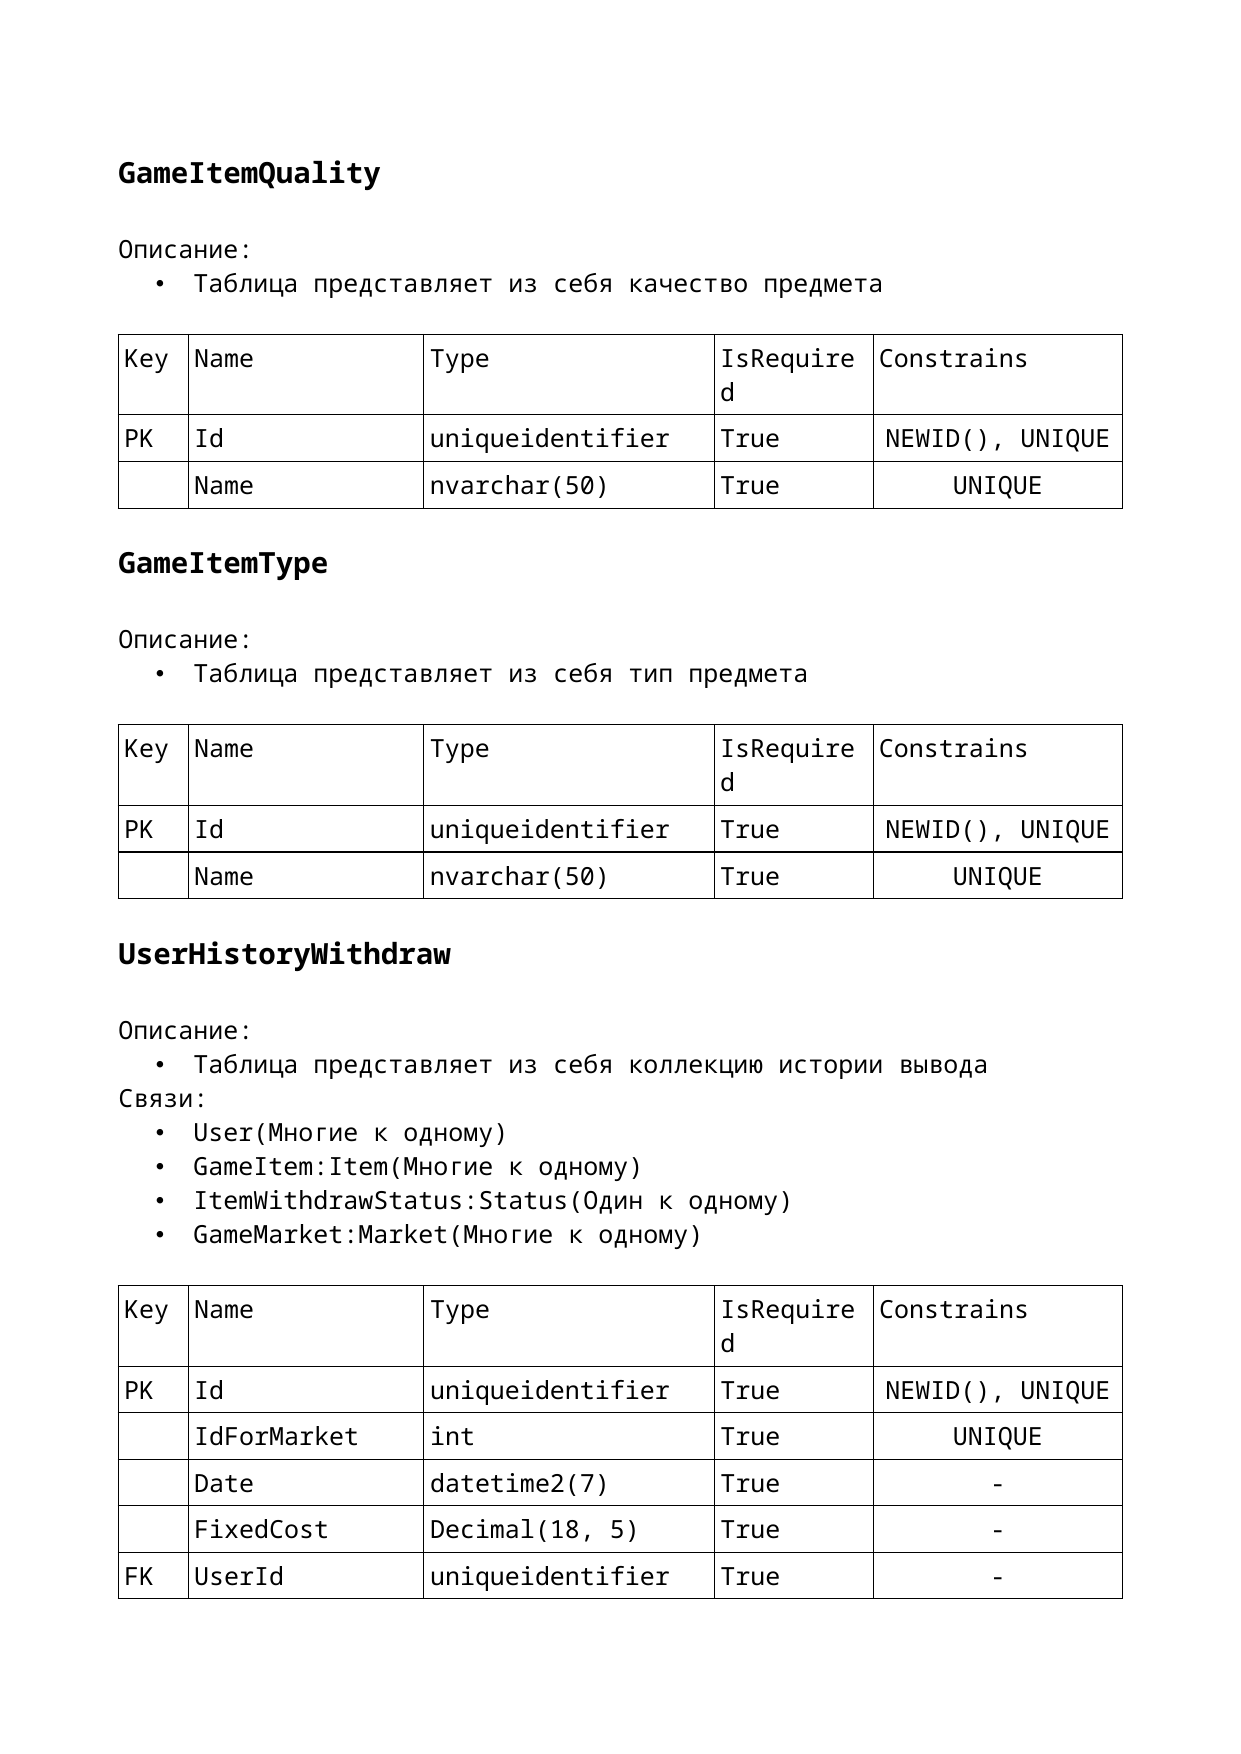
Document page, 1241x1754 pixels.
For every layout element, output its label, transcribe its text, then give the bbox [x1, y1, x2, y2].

table_header Name [189, 335, 423, 414]
table_header Constrains [874, 335, 1122, 414]
table_cell True [715, 853, 873, 898]
table_cell [119, 1506, 188, 1552]
table_cell nvarchar(50) [424, 853, 714, 898]
list GameMarket:Market(Многие к одному) [156, 1217, 1122, 1251]
table_cell [119, 462, 188, 507]
table_cell UserId [189, 1553, 423, 1598]
table_cell uniqueidentifier [424, 1553, 714, 1598]
list User(Многие к одному) [156, 1114, 1122, 1149]
table_cell UNIQUE [874, 1413, 1122, 1459]
table_cell uniqueidentifier [424, 806, 714, 851]
table_cell UNIQUE [874, 853, 1122, 898]
table_cell True [715, 1367, 873, 1412]
table_header IsRequired [715, 725, 873, 805]
table_cell FixedCost [189, 1506, 423, 1552]
table_cell [119, 853, 188, 898]
text GameItemQuality [118, 152, 1122, 192]
table_header Key [119, 335, 188, 414]
table_header Type [424, 1286, 714, 1366]
table_cell [119, 1460, 188, 1505]
table_header Constrains [874, 725, 1122, 805]
table_cell Name [189, 462, 423, 507]
table_cell Date [189, 1460, 423, 1505]
text Описание: [118, 622, 1122, 656]
table_cell PK [119, 415, 188, 461]
table_cell True [715, 1460, 873, 1505]
text Описание: [118, 1012, 1122, 1046]
table_header IsRequired [715, 335, 873, 414]
table_cell NEWID(), UNIQUE [874, 415, 1122, 461]
table_cell True [715, 462, 873, 507]
table_header Constrains [874, 1286, 1122, 1366]
table_cell PK [119, 806, 188, 851]
table_cell int [424, 1413, 714, 1459]
list Таблица представляет из себя коллекцию истории вывода [156, 1046, 1122, 1081]
table_cell True [715, 1413, 873, 1459]
table_header IsRequired [715, 1286, 873, 1366]
list Таблица представляет из себя тип предмета [156, 656, 1122, 690]
table_cell NEWID(), UNIQUE [874, 806, 1122, 851]
table_cell Decimal(18, 5) [424, 1506, 714, 1552]
list GameItem:Item(Многие к одному) [156, 1149, 1122, 1183]
table_header Type [424, 335, 714, 414]
table_cell IdForMarket [189, 1413, 423, 1459]
table_cell True [715, 1553, 873, 1598]
table_cell - [874, 1553, 1122, 1598]
table_cell Id [189, 1367, 423, 1412]
table_cell datetime2(7) [424, 1460, 714, 1505]
table_cell - [874, 1460, 1122, 1505]
table_cell PK [119, 1367, 188, 1412]
text GameItemType [118, 543, 1122, 582]
table_header Type [424, 725, 714, 805]
table_header Name [189, 725, 423, 805]
table_header Name [189, 1286, 423, 1366]
list ItemWithdrawStatus:Status(Один к одному) [156, 1183, 1122, 1217]
table_cell Name [189, 853, 423, 898]
table_cell Id [189, 415, 423, 461]
table_cell FK [119, 1553, 188, 1598]
table_cell True [715, 415, 873, 461]
text UserHistoryWithdraw [118, 933, 1122, 973]
table_header Key [119, 1286, 188, 1366]
table_cell nvarchar(50) [424, 462, 714, 507]
table_cell Id [189, 806, 423, 851]
table_cell uniqueidentifier [424, 415, 714, 461]
list Таблица представляет из себя качество предмета [156, 266, 1122, 300]
table_cell - [874, 1506, 1122, 1552]
table_header Key [119, 725, 188, 805]
table_cell UNIQUE [874, 462, 1122, 507]
table_cell NEWID(), UNIQUE [874, 1367, 1122, 1412]
table_cell [119, 1413, 188, 1459]
text Описание: [118, 232, 1122, 266]
table_cell uniqueidentifier [424, 1367, 714, 1412]
text Связи: [118, 1081, 1122, 1114]
table_cell True [715, 1506, 873, 1552]
table_cell True [715, 806, 873, 851]
